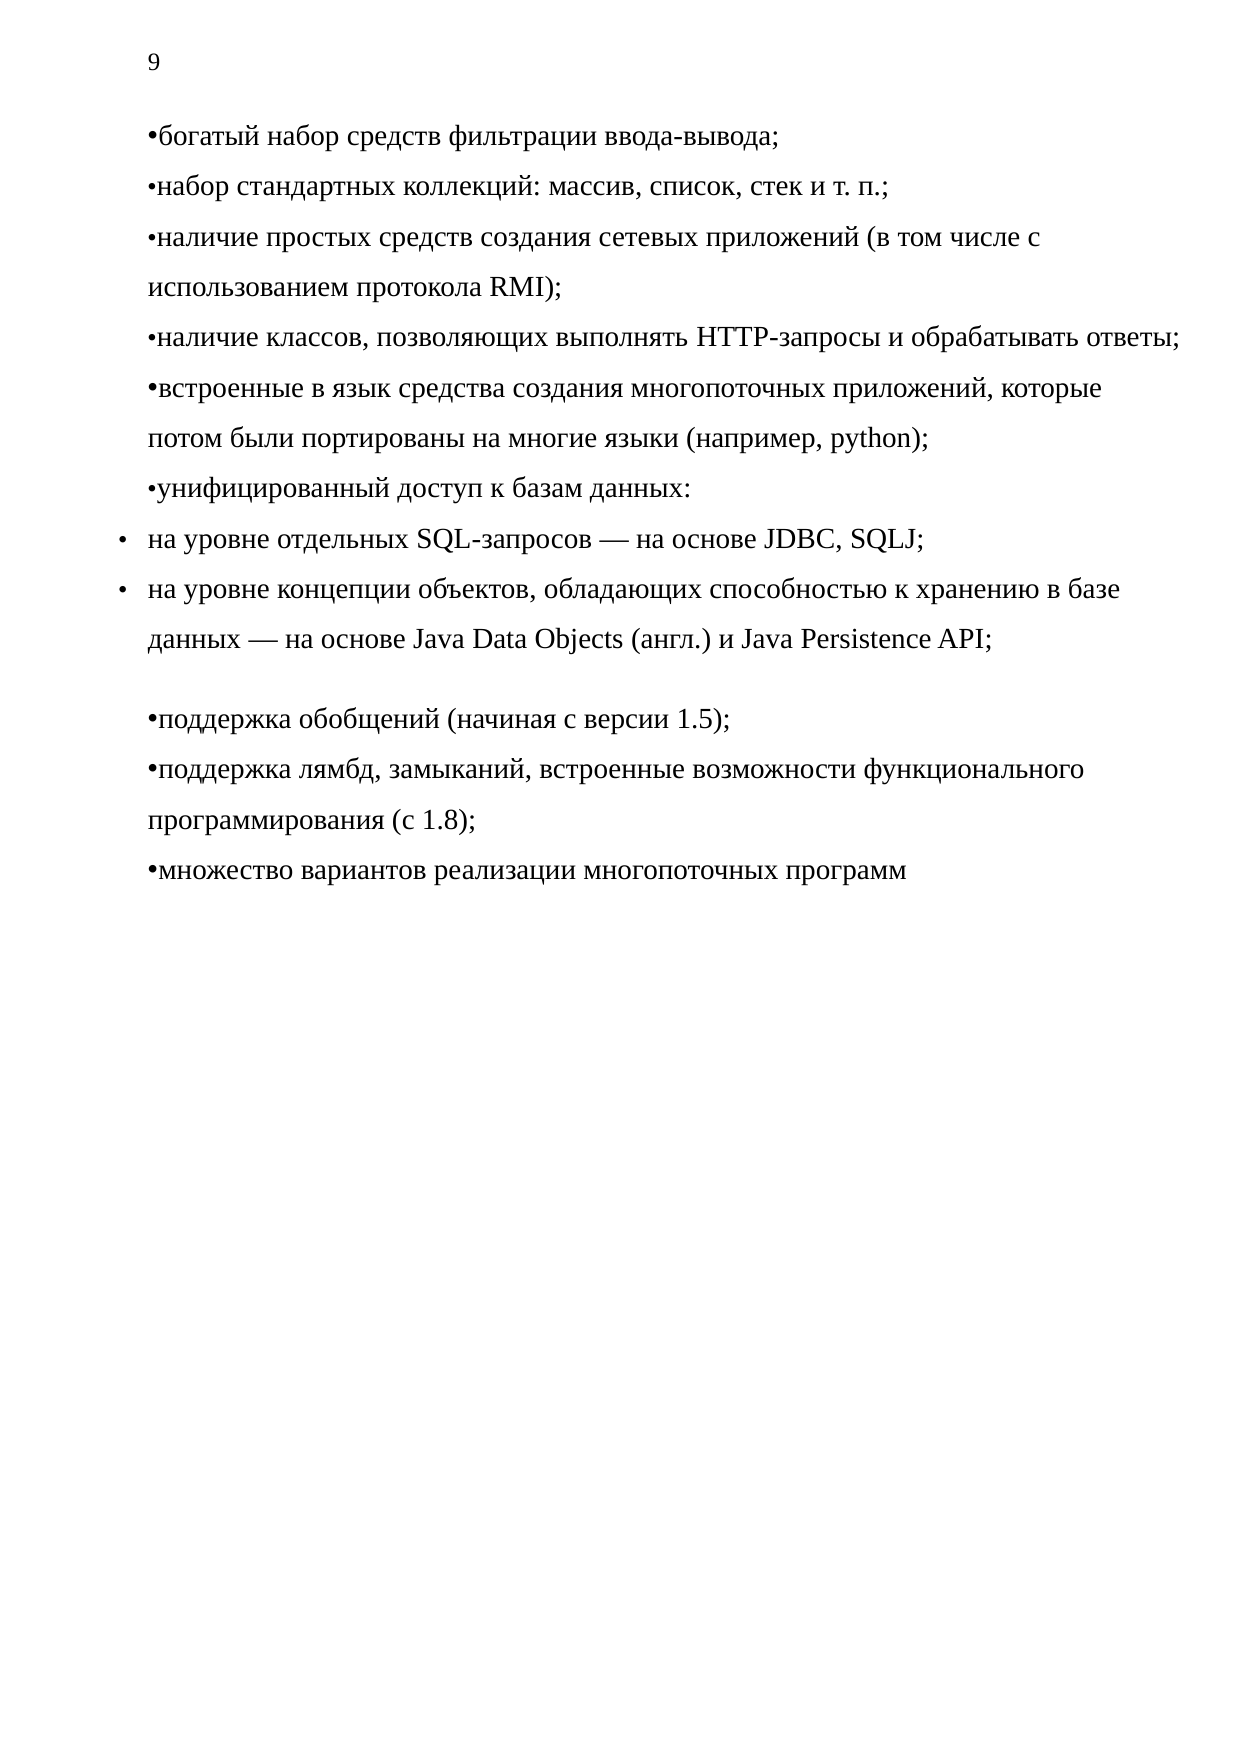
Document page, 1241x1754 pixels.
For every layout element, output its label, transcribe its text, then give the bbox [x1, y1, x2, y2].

list поддержка лямбд, замыканий, встроенные возможности функционального программирования (с 1.8); [148, 752, 1181, 836]
list богатый набор средств фильтрации ввода-вывода; [148, 118, 1181, 152]
list наличие классов, позволяющих выполнять HTTP-запросы и обрабатывать ответы; [148, 319, 1181, 353]
list наличие простых средств создания сетевых приложений (в том числе с использованием протокола RMI); [148, 219, 1181, 303]
list унифицированный доступ к базам данных: [148, 471, 1181, 504]
list встроенные в язык средства создания многопоточных приложений, которые потом были портированы на многие языки (например, python); [148, 370, 1181, 454]
list на уровне концепции объектов, обладающих способностью к хранению в базе данных — на основе Java Data Objects (англ.) и Java Persistence API; [148, 571, 1181, 655]
list набор стандартных коллекций: массив, список, стек и т. п.; [148, 168, 1181, 202]
list на уровне отдельных SQL-запросов — на основе JDBC, SQLJ; [148, 521, 1181, 554]
list поддержка обобщений (начиная с версии 1.5); [148, 701, 1181, 735]
list множество вариантов реализации многопоточных программ [148, 852, 1181, 886]
